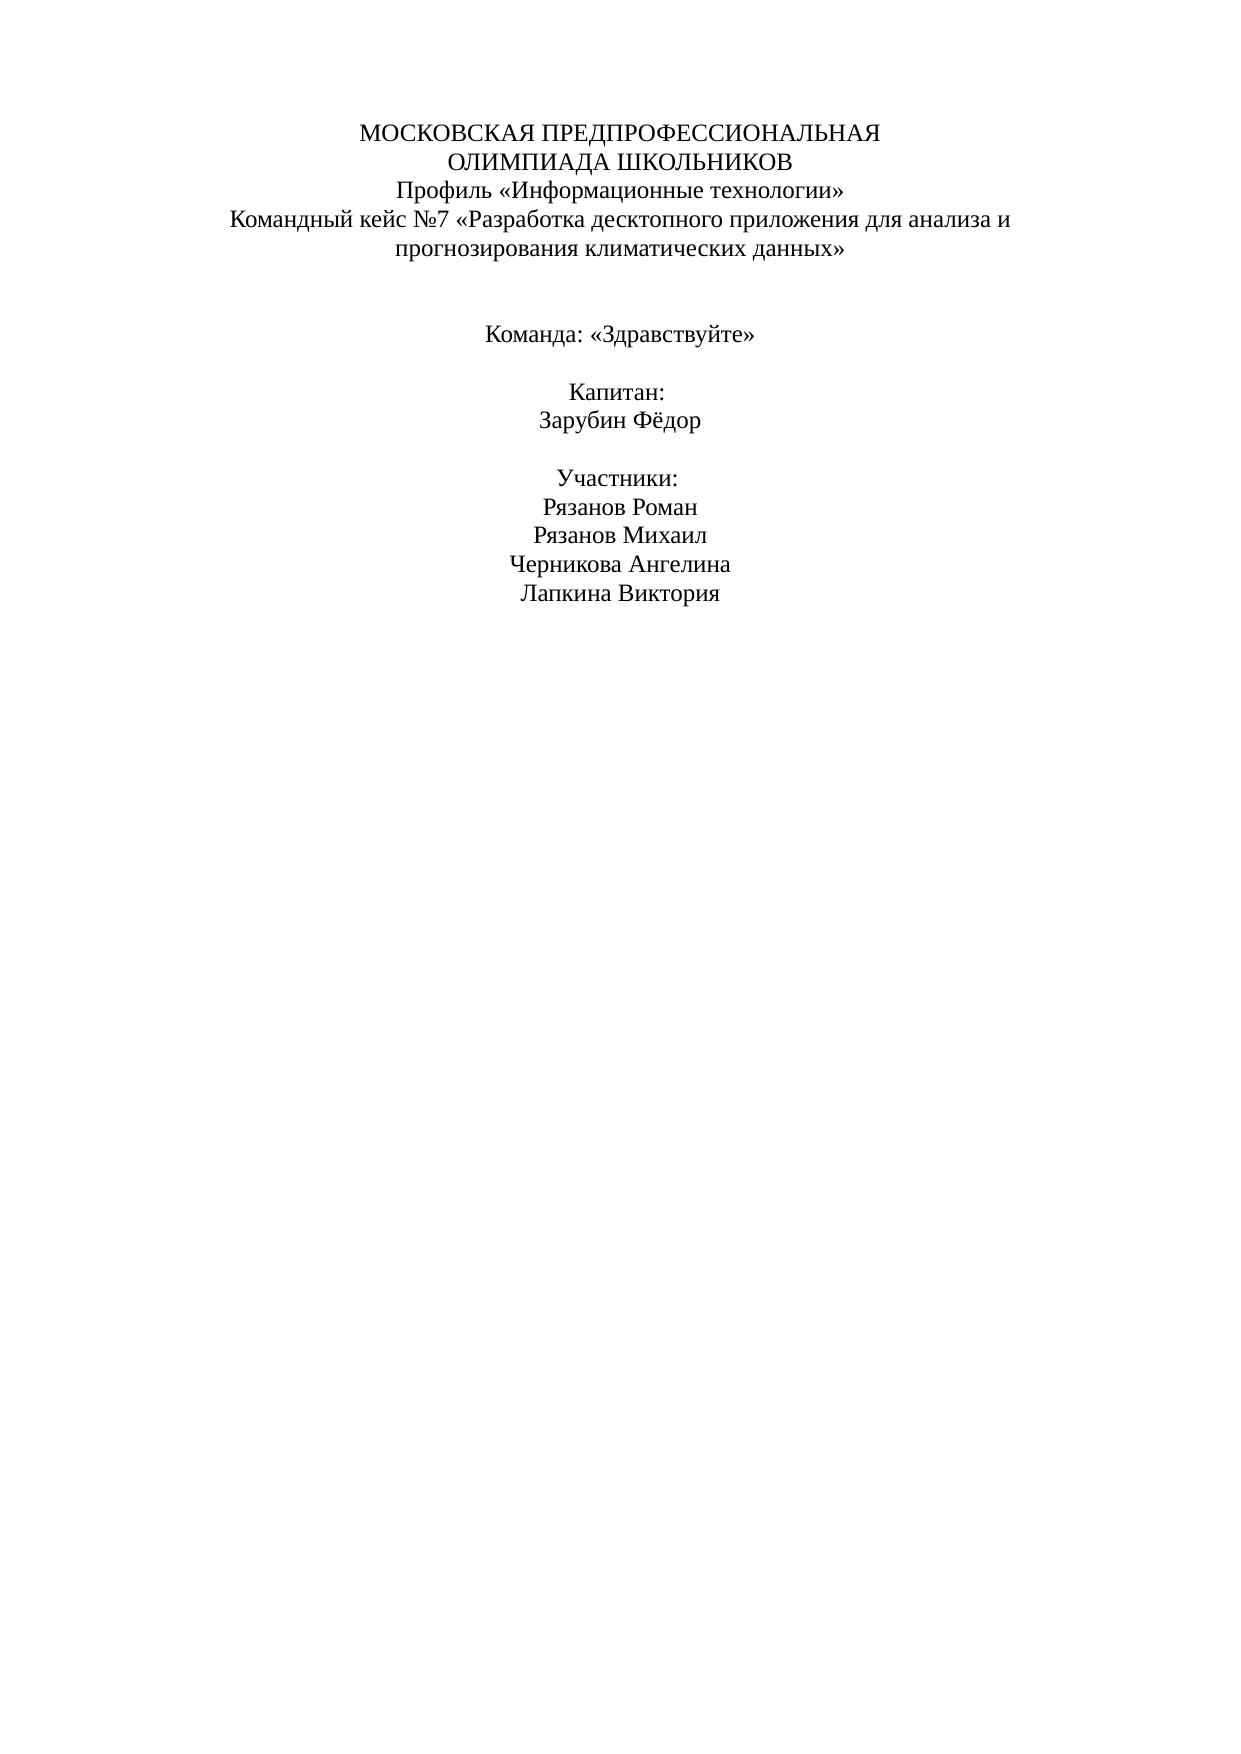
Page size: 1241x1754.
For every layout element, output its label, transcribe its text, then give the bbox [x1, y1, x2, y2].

text Зарубин Фёдор [118, 406, 1122, 434]
text Команда: «Здравствуйте» [118, 319, 1122, 348]
text Участники: [118, 463, 1122, 492]
text Капитан: [118, 377, 1122, 406]
text Рязанов Михаил [118, 521, 1122, 549]
text Рязанов Роман [118, 492, 1122, 521]
text Черникова Ангелина [118, 549, 1122, 578]
text Лапкина Виктория [118, 578, 1122, 607]
text МОСКОВСКАЯ ПРЕДПРОФЕССИОНАЛЬНАЯ ОЛИМПИАДА ШКОЛЬНИКОВ Профиль «Информационные технологии» Командный кейс №7 «Разработка десктопного приложения для анализа и прогнозирования климатических данных» [118, 118, 1122, 262]
